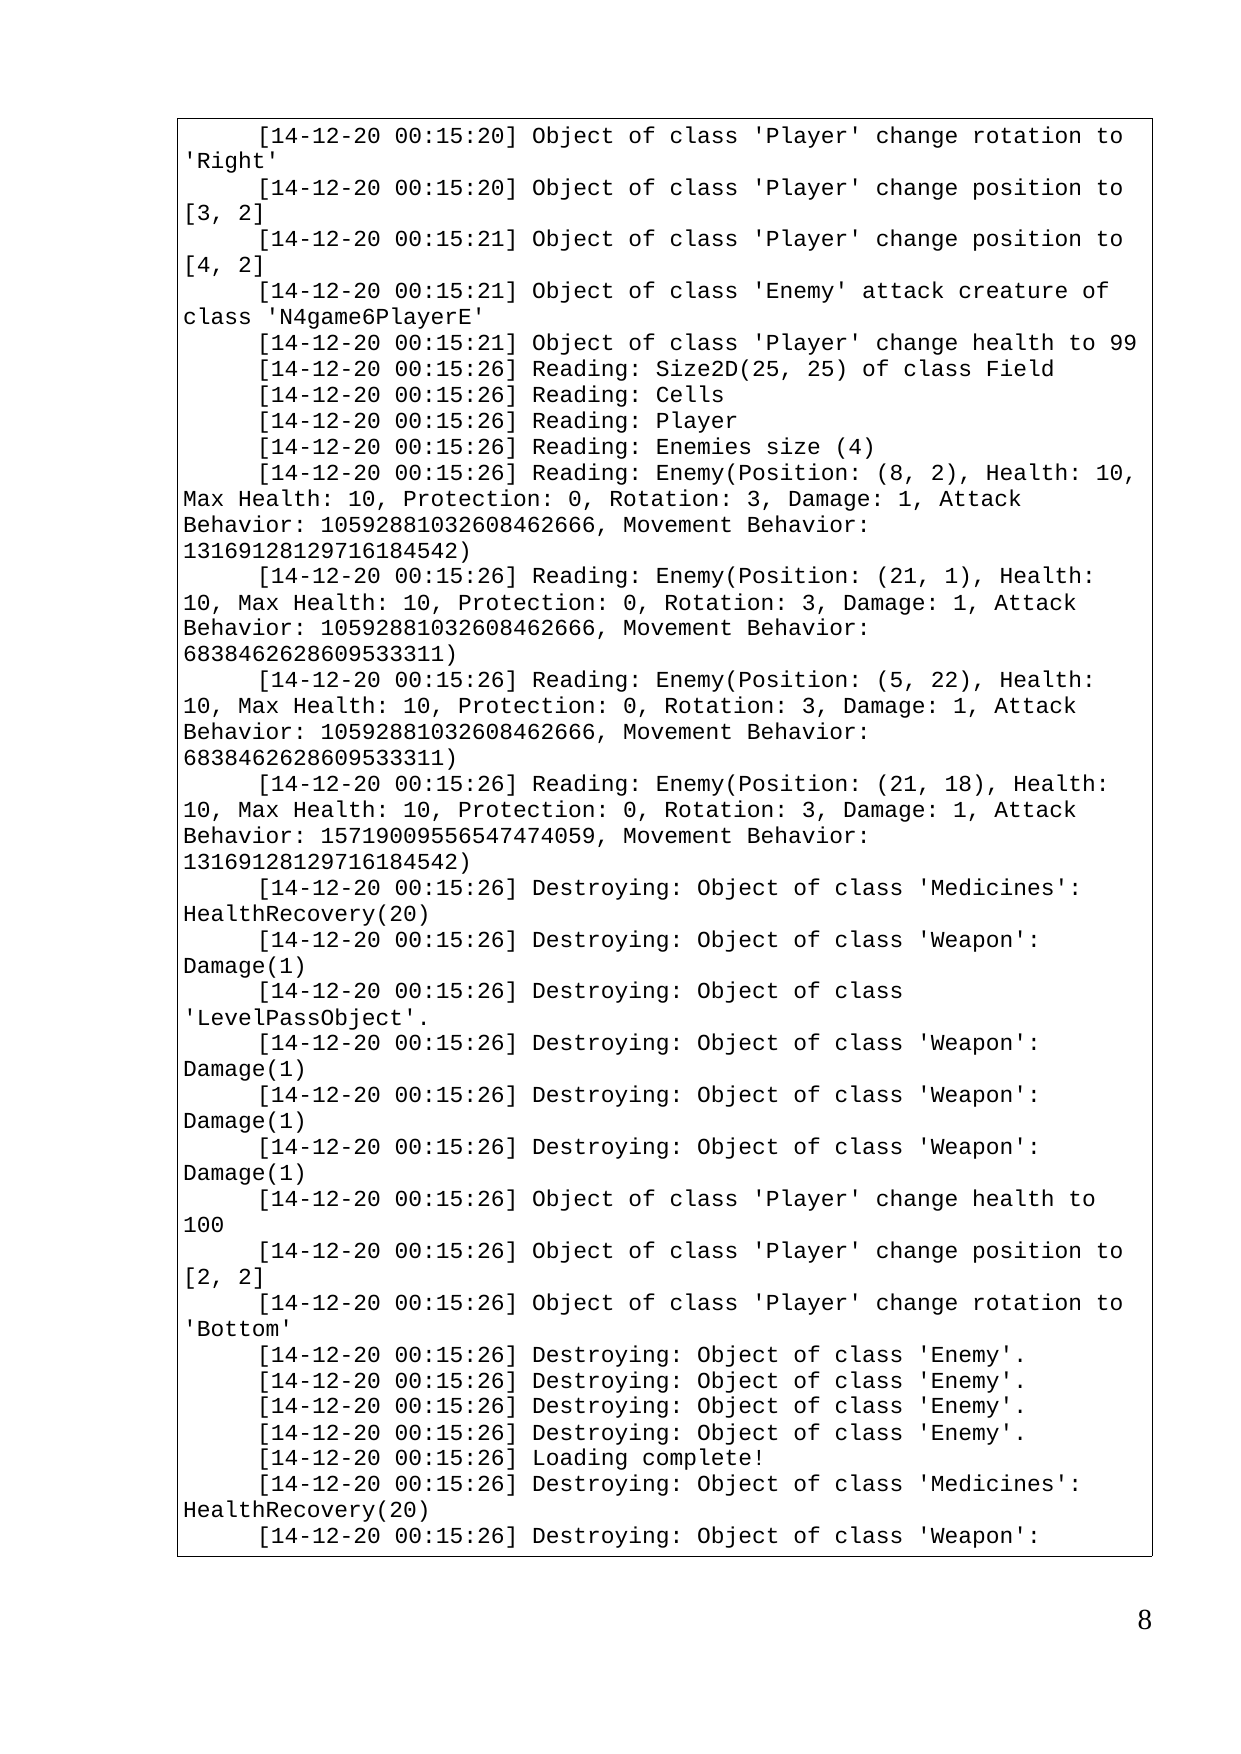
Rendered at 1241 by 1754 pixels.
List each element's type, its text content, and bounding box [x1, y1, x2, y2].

table_header [14-12-20 00:15:20] Object of class 'Player' change rotation to 'Right' [14-12-20 00:15:20] Object of class 'Player' change position to [3, 2] [14-12-20 00:15:21] Object of class 'Player' change position to [4, 2] [14-12-20 00:15:21] Object of class 'Enemy' attack creature of class 'N4game6PlayerE' [14-12-20 00:15:21] Object of class 'Player' change health to 99 [14-12-20 00:15:26] Reading: Size2D(25, 25) of class Field [14-12-20 00:15:26] Reading: Cells [14-12-20 00:15:26] Reading: Player [14-12-20 00:15:26] Reading: Enemies size (4) [14-12-20 00:15:26] Reading: Enemy(Position: (8, 2), Health: 10, Max Health: 10, Protection: 0, Rotation: 3, Damage: 1, Attack Behavior: 10592881032608462666, Movement Behavior: 13169128129716184542) [14-12-20 00:15:26] Reading: Enemy(Position: (21, 1), Health: 10, Max Health: 10, Protection: 0, Rotation: 3, Damage: 1, Attack Behavior: 10592881032608462666, Movement Behavior: 6838462628609533311) [14-12-20 00:15:26] Reading: Enemy(Position: (5, 22), Health: 10, Max Health: 10, Protection: 0, Rotation: 3, Damage: 1, Attack Behavior: 10592881032608462666, Movement Behavior: 6838462628609533311) [14-12-20 00:15:26] Reading: Enemy(Position: (21, 18), Health: 10, Max Health: 10, Protection: 0, Rotation: 3, Damage: 1, Attack Behavior: 15719009556547474059, Movement Behavior: 13169128129716184542) [14-12-20 00:15:26] Destroying: Object of class 'Medicines': HealthRecovery(20) [14-12-20 00:15:26] Destroying: Object of class 'Weapon': Damage(1) [14-12-20 00:15:26] Destroying: Object of class 'LevelPassObject'. [14-12-20 00:15:26] Destroying: Object of class 'Weapon': Damage(1) [14-12-20 00:15:26] Destroying: Object of class 'Weapon': Damage(1) [14-12-20 00:15:26] Destroying: Object of class 'Weapon': Damage(1) [14-12-20 00:15:26] Object of class 'Player' change health to 100 [14-12-20 00:15:26] Object of class 'Player' change position to [2, 2] [14-12-20 00:15:26] Object of class 'Player' change rotation to 'Bottom' [14-12-20 00:15:26] Destroying: Object of class 'Enemy'. [14-12-20 00:15:26] Destroying: Object of class 'Enemy'. [14-12-20 00:15:26] Destroying: Object of class 'Enemy'. [14-12-20 00:15:26] Destroying: Object of class 'Enemy'. [14-12-20 00:15:26] Loading complete! [14-12-20 00:15:26] Destroying: Object of class 'Medicines': HealthRecovery(20) [14-12-20 00:15:26] Destroying: Object of class 'Weapon': [178, 119, 1152, 1556]
